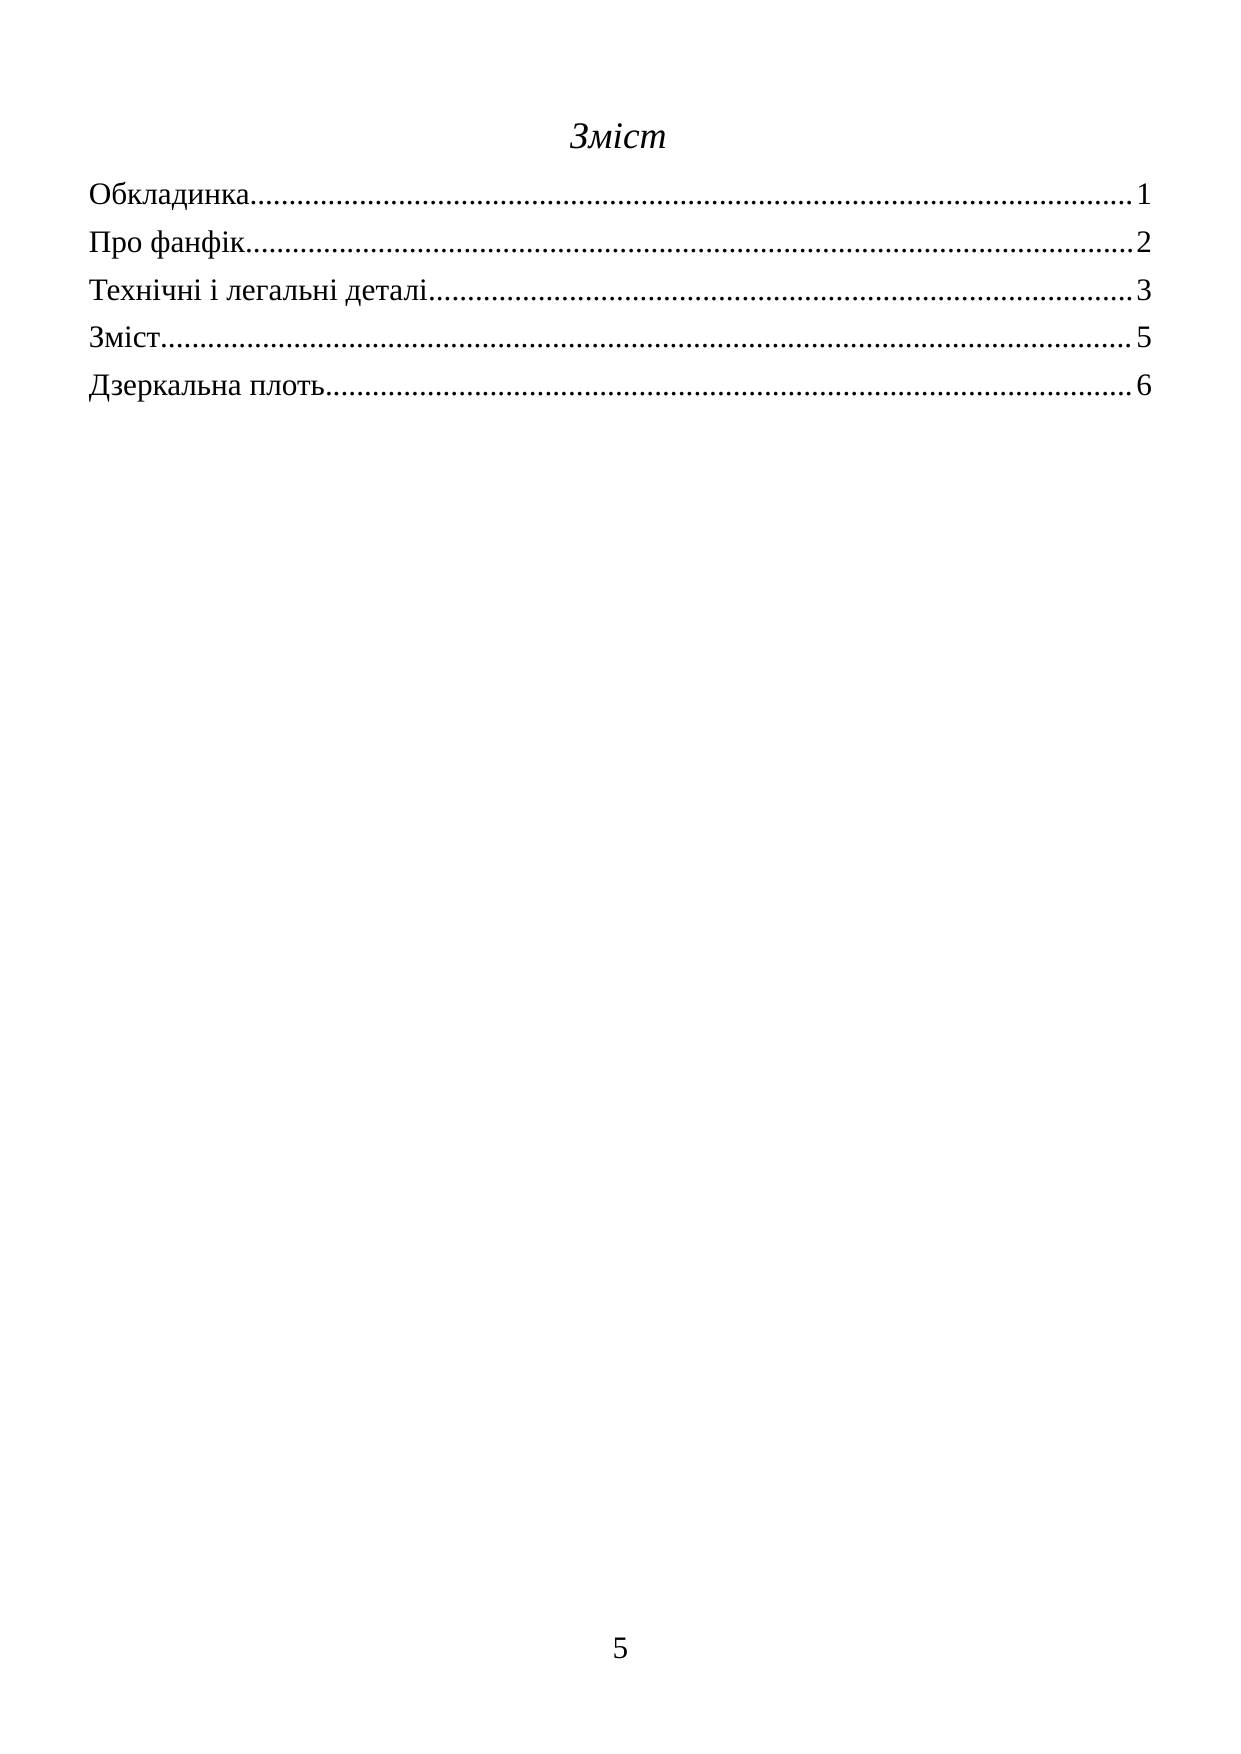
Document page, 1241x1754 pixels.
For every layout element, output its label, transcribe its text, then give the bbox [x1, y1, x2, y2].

text Зміст 5 [88, 318, 1152, 354]
text Технічні і легальні деталі 3 [88, 271, 1152, 307]
subtitle Зміст [88, 113, 1152, 157]
text Про фанфік 2 [88, 223, 1152, 259]
text Обкладинка 1 [88, 175, 1152, 211]
text Дзеркальна плоть 6 [88, 366, 1152, 402]
